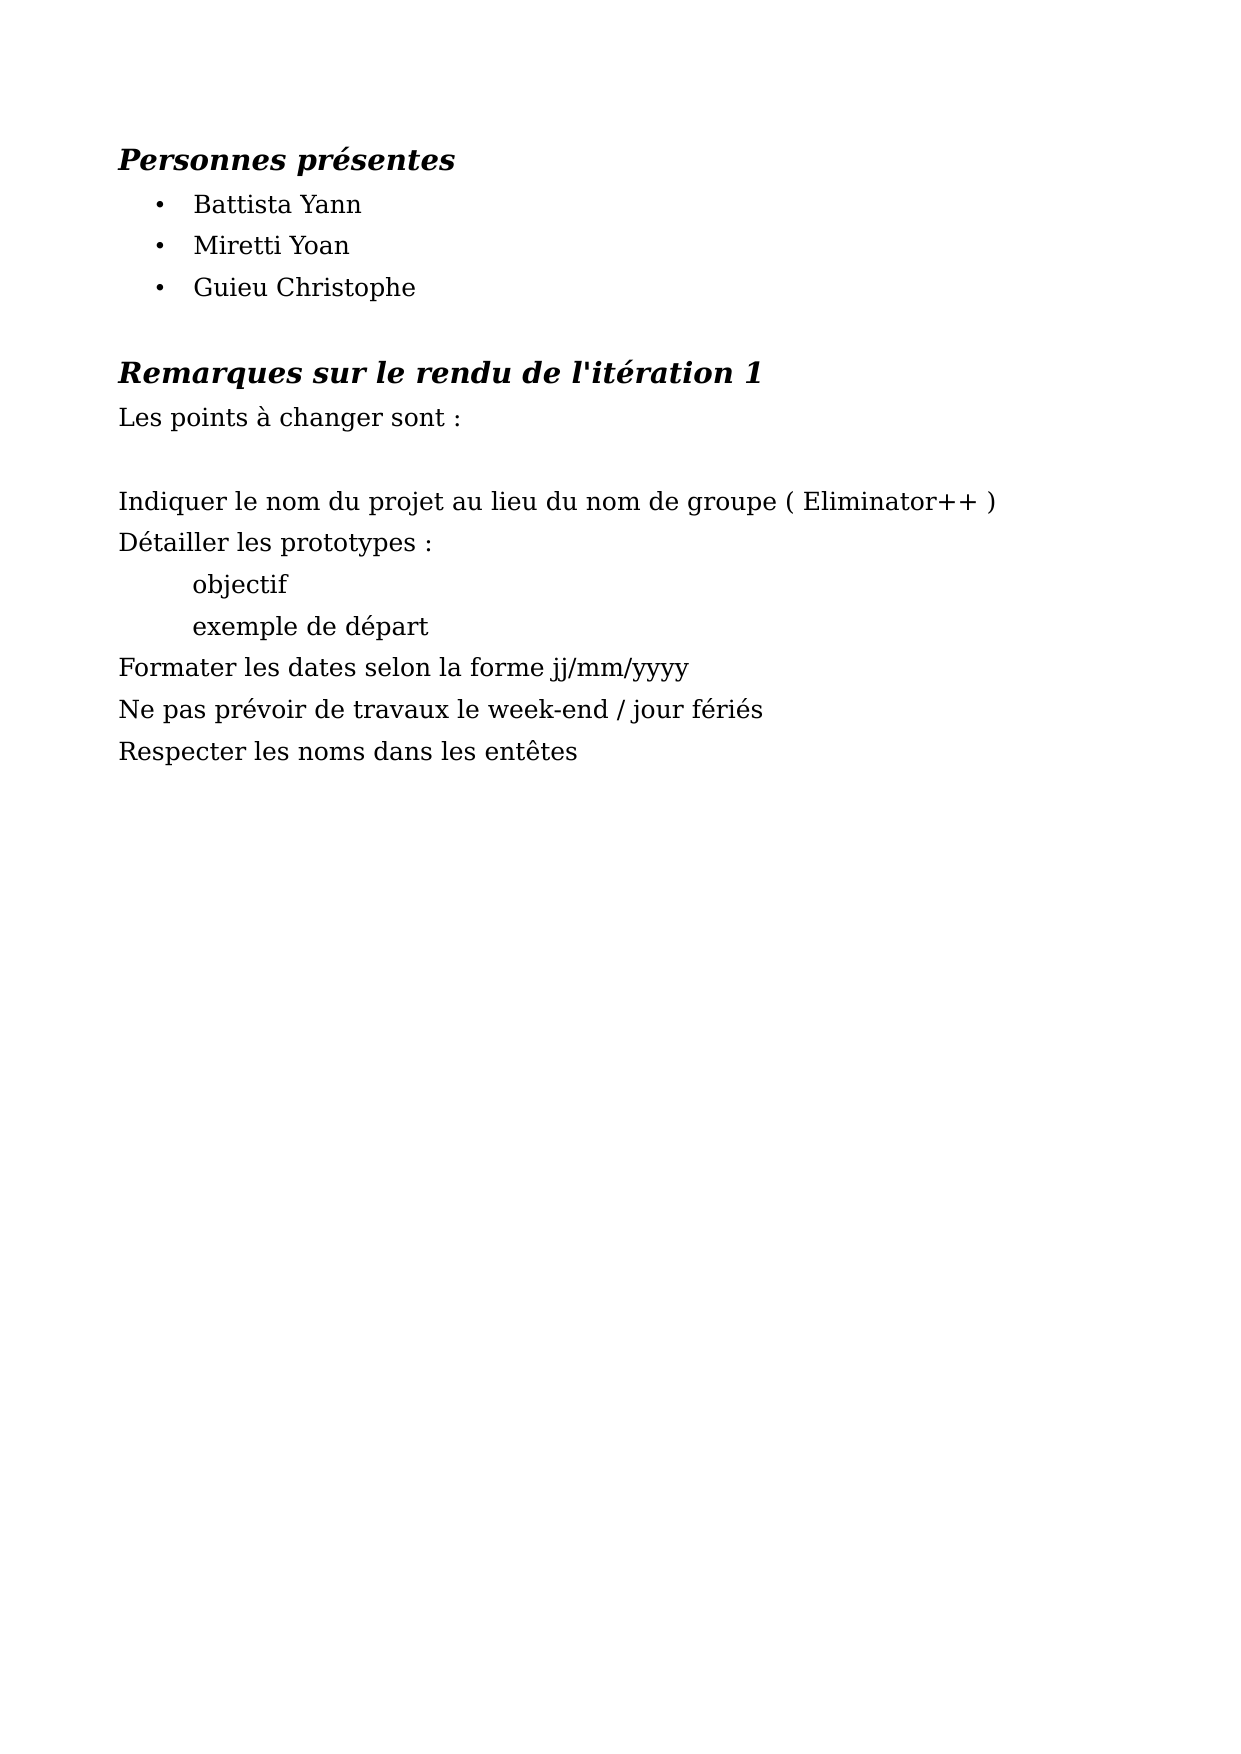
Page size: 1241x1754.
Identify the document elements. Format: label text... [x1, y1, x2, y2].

subtitle Remarques sur le rendu de l'itération 1 [118, 357, 1122, 391]
text Ne pas prévoir de travaux le week-end / jour fériés [118, 695, 1122, 724]
list Battista Yann [156, 190, 1122, 219]
list Miretti Yoan [156, 232, 1122, 261]
text Les points à changer sont : [118, 403, 1122, 432]
text Respecter les noms dans les entêtes [118, 737, 1122, 766]
text Détailler les prototypes : [118, 528, 1122, 557]
text Formater les dates selon la forme jj/mm/yyyy [118, 653, 1122, 682]
list Guieu Christophe [156, 273, 1122, 302]
subtitle Personnes présentes [118, 143, 1122, 177]
text Indiquer le nom du projet au lieu du nom de groupe ( Eliminator++ ) [118, 487, 1122, 516]
text objectif [118, 570, 1122, 599]
text exemple de départ [118, 612, 1122, 641]
